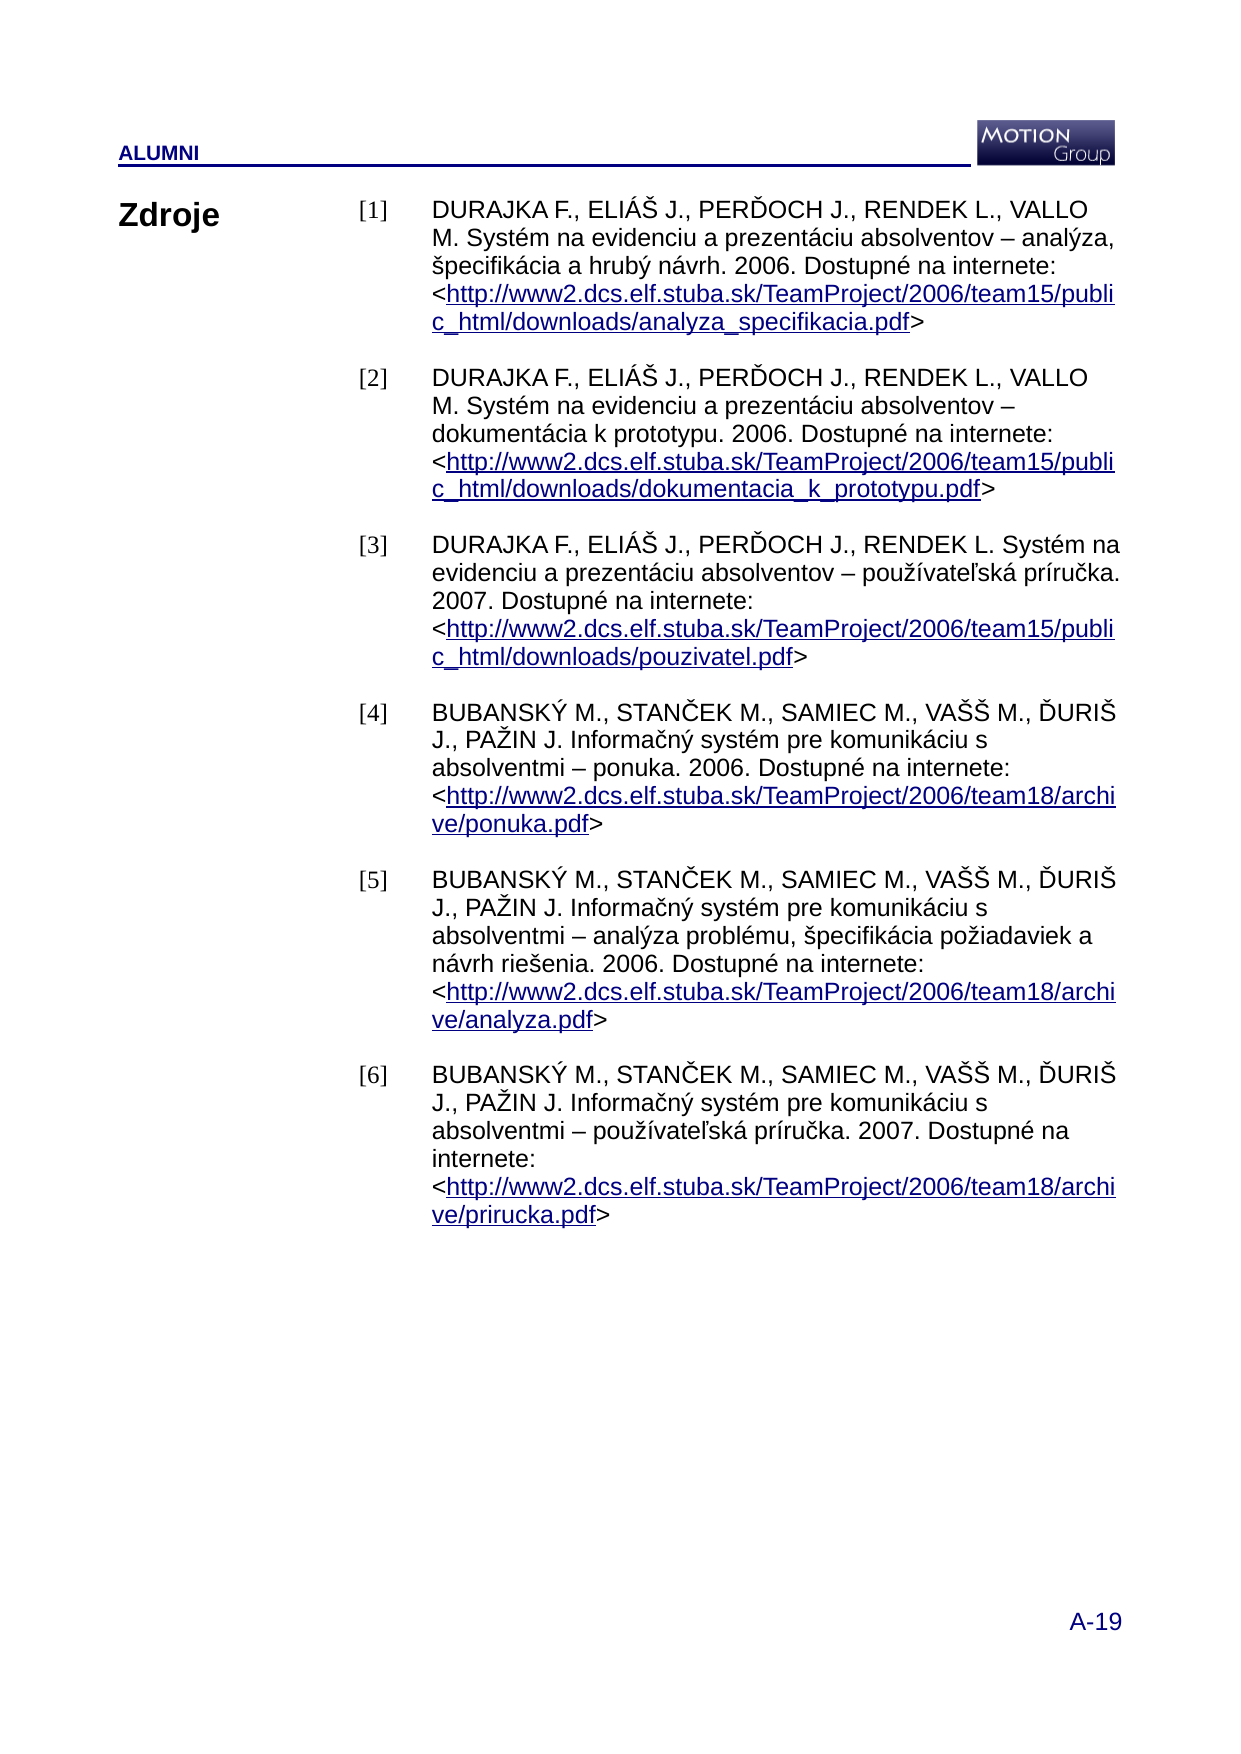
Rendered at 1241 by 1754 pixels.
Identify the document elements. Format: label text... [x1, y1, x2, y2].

subtitle Zdroje [118, 196, 358, 233]
list BUBANSKÝ M., STANČEK M., SAMIEC M., VAŠŠ M., ĎURIŠ J., PAŽIN J. Informačný systém pre komunikáciu s absolventmi – analýza problému, špecifikácia požiadaviek a návrh riešenia. 2006. Dostupné na internete: <http://www2.dcs.elf.stuba.sk/TeamProject/2006/team18/archive/analyza.pdf> [358, 866, 1122, 1061]
list DURAJKA F., ELIÁŠ J., PERĎOCH J., RENDEK L. Systém na evidenciu a prezentáciu absolventov – používateľská príručka. 2007. Dostupné na internete: <http://www2.dcs.elf.stuba.sk/TeamProject/2006/team15/public_html/downloads/pouzivatel.pdf> [358, 531, 1122, 698]
list BUBANSKÝ M., STANČEK M., SAMIEC M., VAŠŠ M., ĎURIŠ J., PAŽIN J. Informačný systém pre komunikáciu s absolventmi – používateľská príručka. 2007. Dostupné na internete: <http://www2.dcs.elf.stuba.sk/TeamProject/2006/team18/archive/prirucka.pdf> [358, 1061, 1122, 1229]
list BUBANSKÝ M., STANČEK M., SAMIEC M., VAŠŠ M., ĎURIŠ J., PAŽIN J. Informačný systém pre komunikáciu s absolventmi – ponuka. 2006. Dostupné na internete: <http://www2.dcs.elf.stuba.sk/TeamProject/2006/team18/archive/ponuka.pdf> [358, 698, 1122, 866]
list DURAJKA F., ELIÁŠ J., PERĎOCH J., RENDEK L., VALLO M. Systém na evidenciu a prezentáciu absolventov – analýza, špecifikácia a hrubý návrh. 2006. Dostupné na internete: <http://www2.dcs.elf.stuba.sk/TeamProject/2006/team15/public_html/downloads/analyza_specifikacia.pdf> [358, 196, 1122, 363]
picture [971, 112, 1122, 172]
list DURAJKA F., ELIÁŠ J., PERĎOCH J., RENDEK L., VALLO M. Systém na evidenciu a prezentáciu absolventov – dokumentácia k prototypu. 2006. Dostupné na internete: <http://www2.dcs.elf.stuba.sk/TeamProject/2006/team15/public_html/downloads/dokumentacia_k_prototypu.pdf> [358, 363, 1122, 531]
